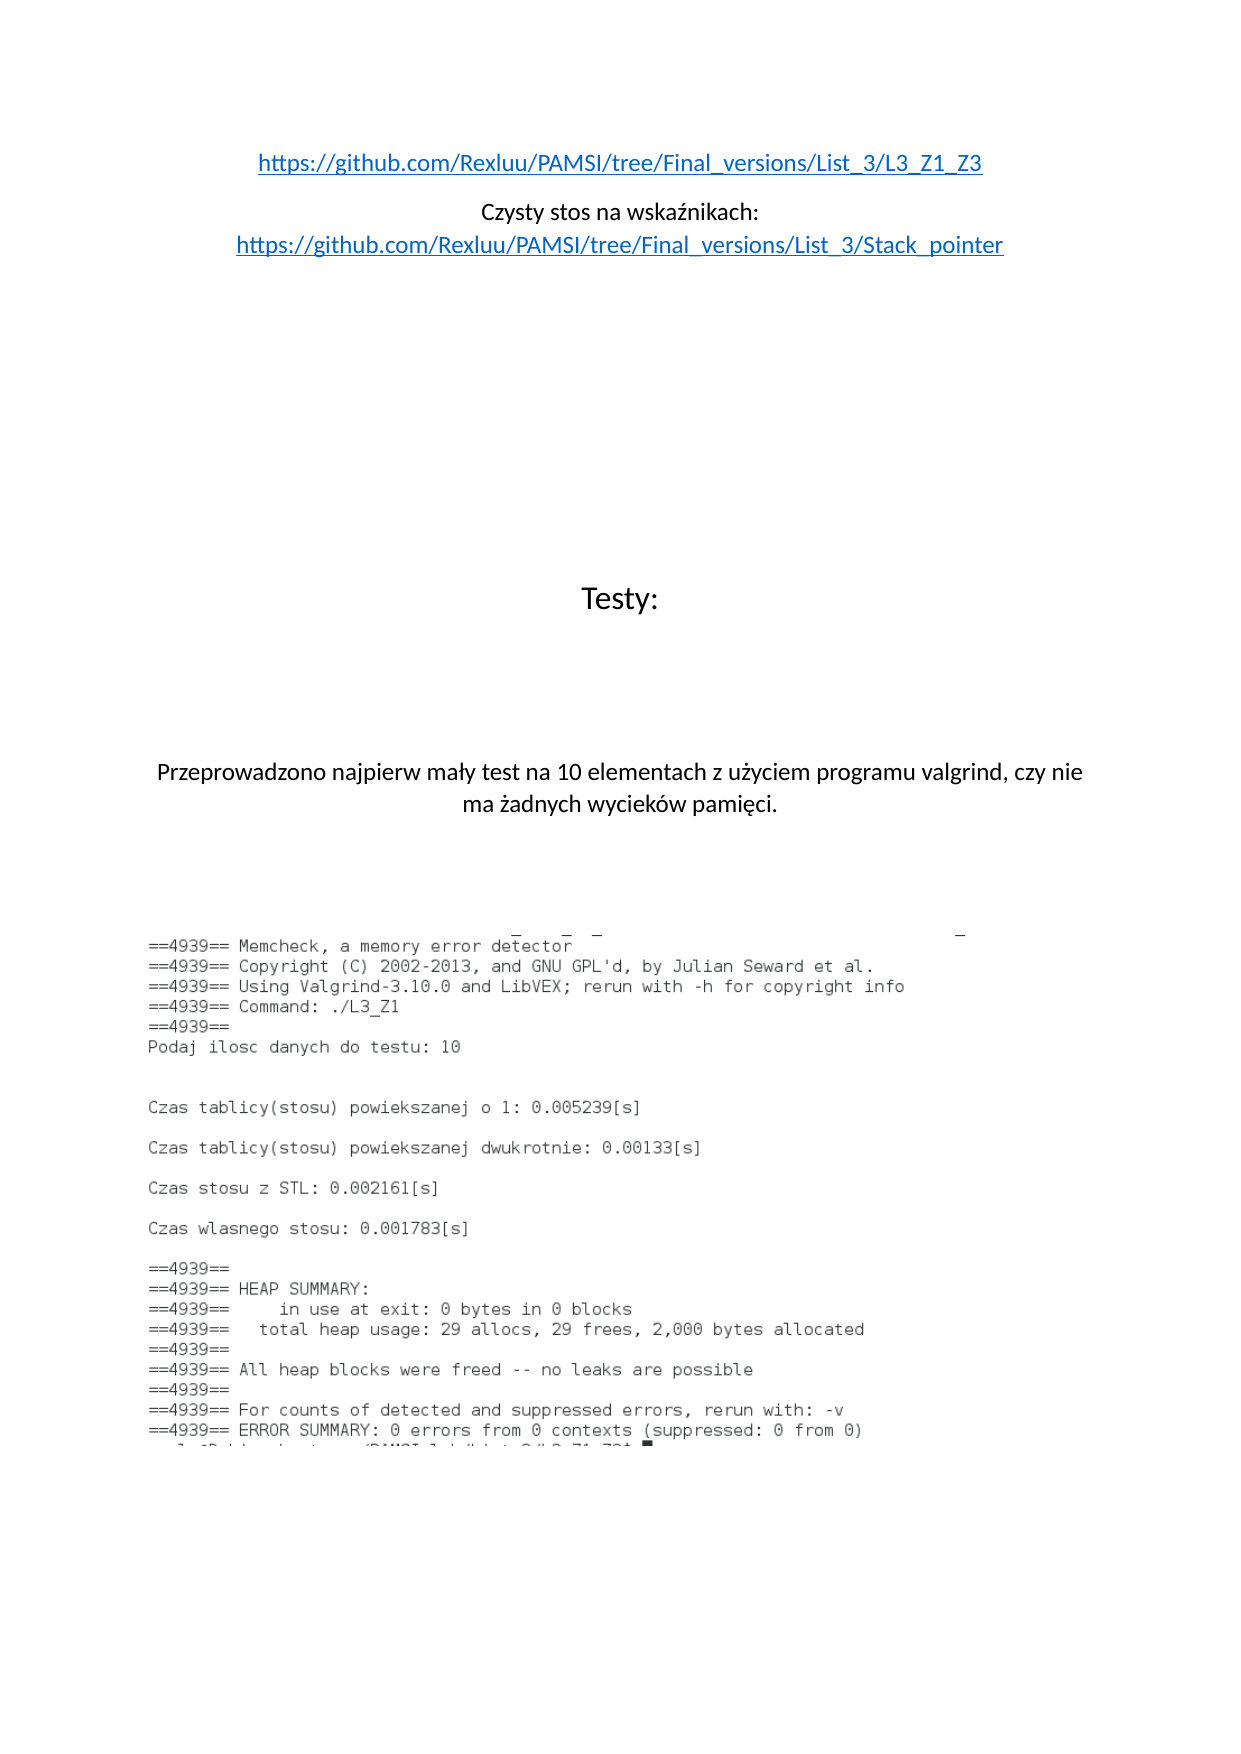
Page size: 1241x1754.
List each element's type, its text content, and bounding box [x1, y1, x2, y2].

picture [147, 935, 1093, 1446]
text https://github.com/Rexluu/PAMSI/tree/Final_versions/List_3/L3_Z1_Z3 [148, 148, 1093, 178]
text Testy: [148, 577, 1093, 617]
text Czysty stos na wskaźnikach: https://github.com/Rexluu/PAMSI/tree/Final_versions/List_3/Stack_pointer [148, 197, 1093, 259]
text Przeprowadzono najpierw mały test na 10 elementach z użyciem programu valgrind, czy nie ma żadnych wycieków pamięci. [148, 756, 1093, 819]
